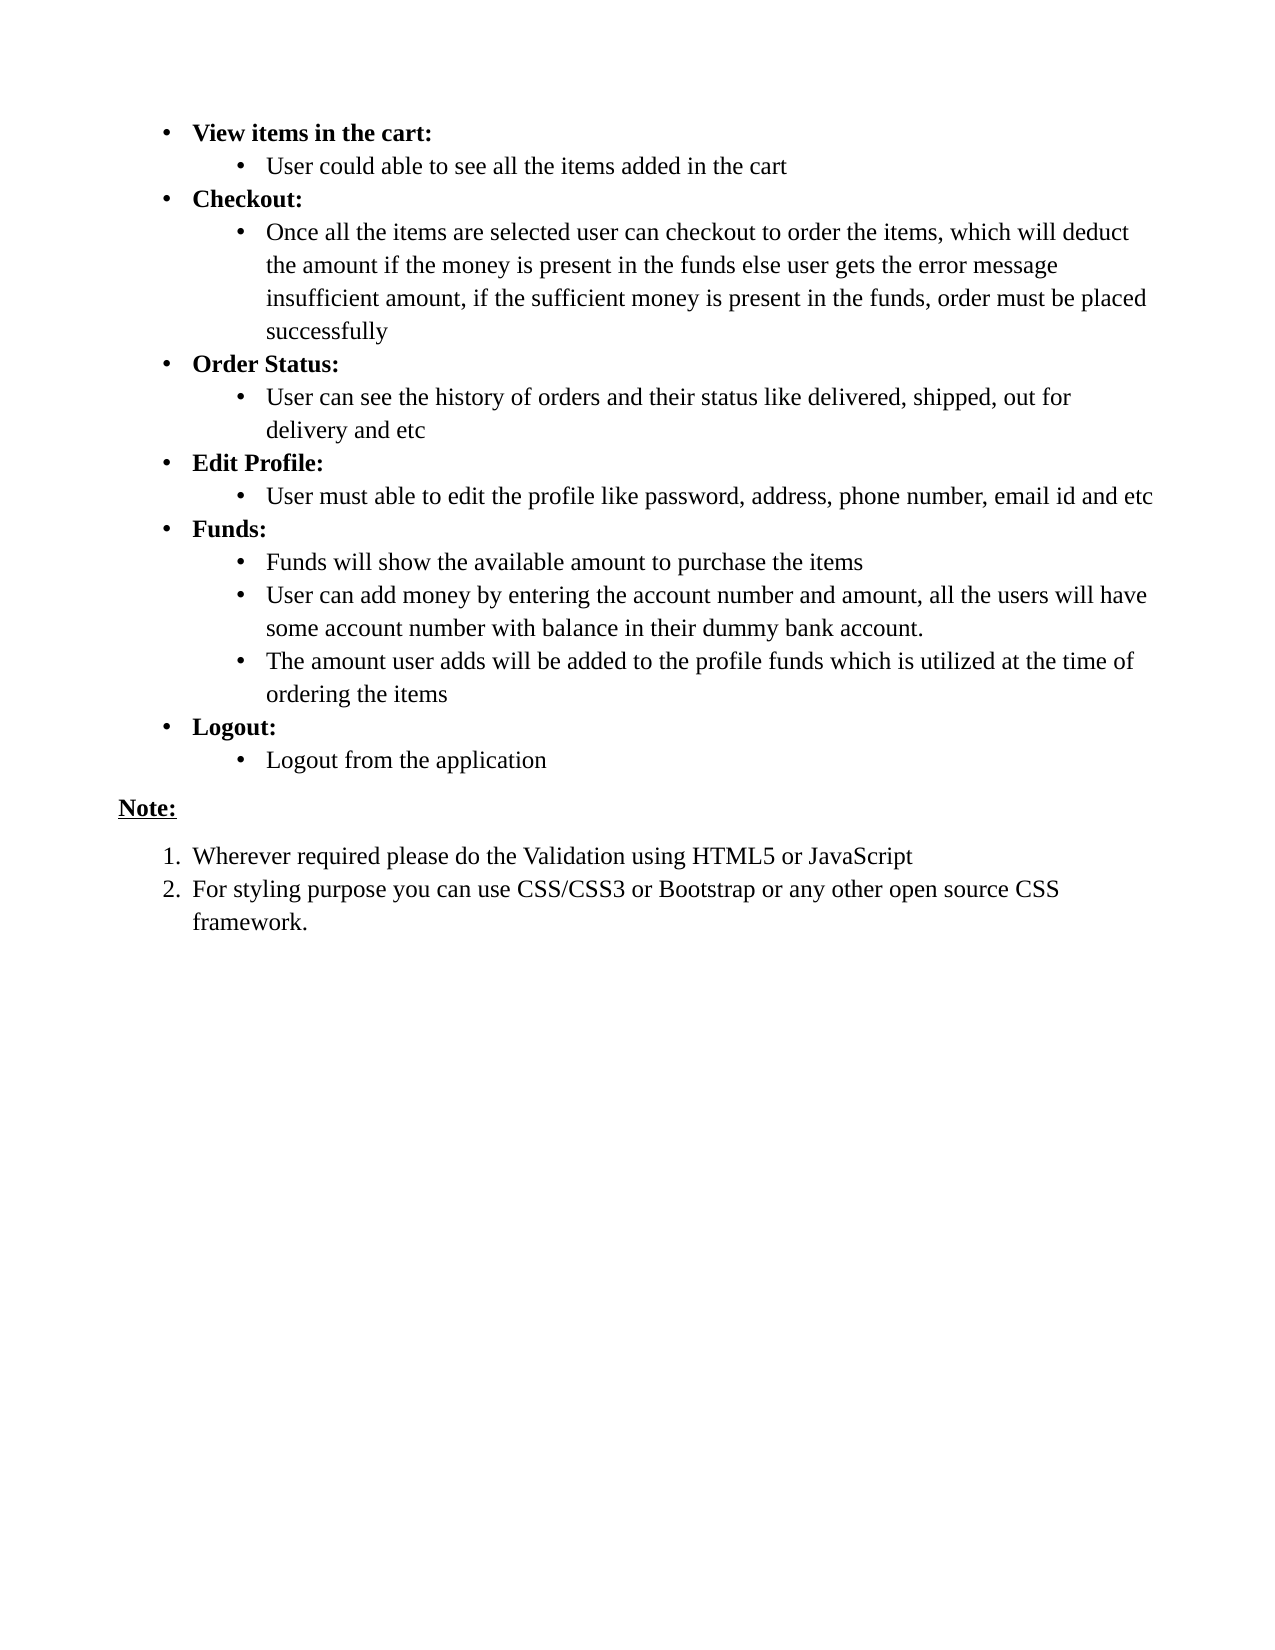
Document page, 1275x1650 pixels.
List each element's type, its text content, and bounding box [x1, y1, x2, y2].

list Checkout: [162, 184, 1157, 213]
list Order Status: [162, 349, 1157, 378]
list Edit Profile: [162, 448, 1157, 477]
list View items in the cart: [162, 118, 1157, 147]
list For styling purpose you can use CSS/CSS3 or Bootstrap or any other open source CSS framework. [162, 874, 1157, 936]
list User could able to see all the items added in the cart [236, 151, 1157, 180]
list Logout from the application [236, 746, 1157, 774]
list Logout: [162, 712, 1157, 741]
list Funds will show the available amount to purchase the items [236, 547, 1157, 576]
list User can add money by entering the account number and amount, all the users will have some account number with balance in their dummy bank account. [236, 580, 1157, 642]
list Once all the items are selected user can checkout to order the items, which will deduct the amount if the money is present in the funds else user gets the error message insufficient amount, if the sufficient money is present in the funds, order must be placed successfully [236, 217, 1157, 345]
list User must able to edit the profile like password, address, phone number, email id and etc [236, 481, 1157, 510]
text Note: [118, 793, 1157, 822]
list User can see the history of orders and their status like delivered, shipped, out for delivery and etc [236, 382, 1157, 444]
list Wherever required please do the Validation using HTML5 or JavaScript [162, 841, 1157, 869]
list The amount user adds will be added to the profile funds which is utilized at the time of ordering the items [236, 646, 1157, 708]
list Funds: [162, 514, 1157, 543]
